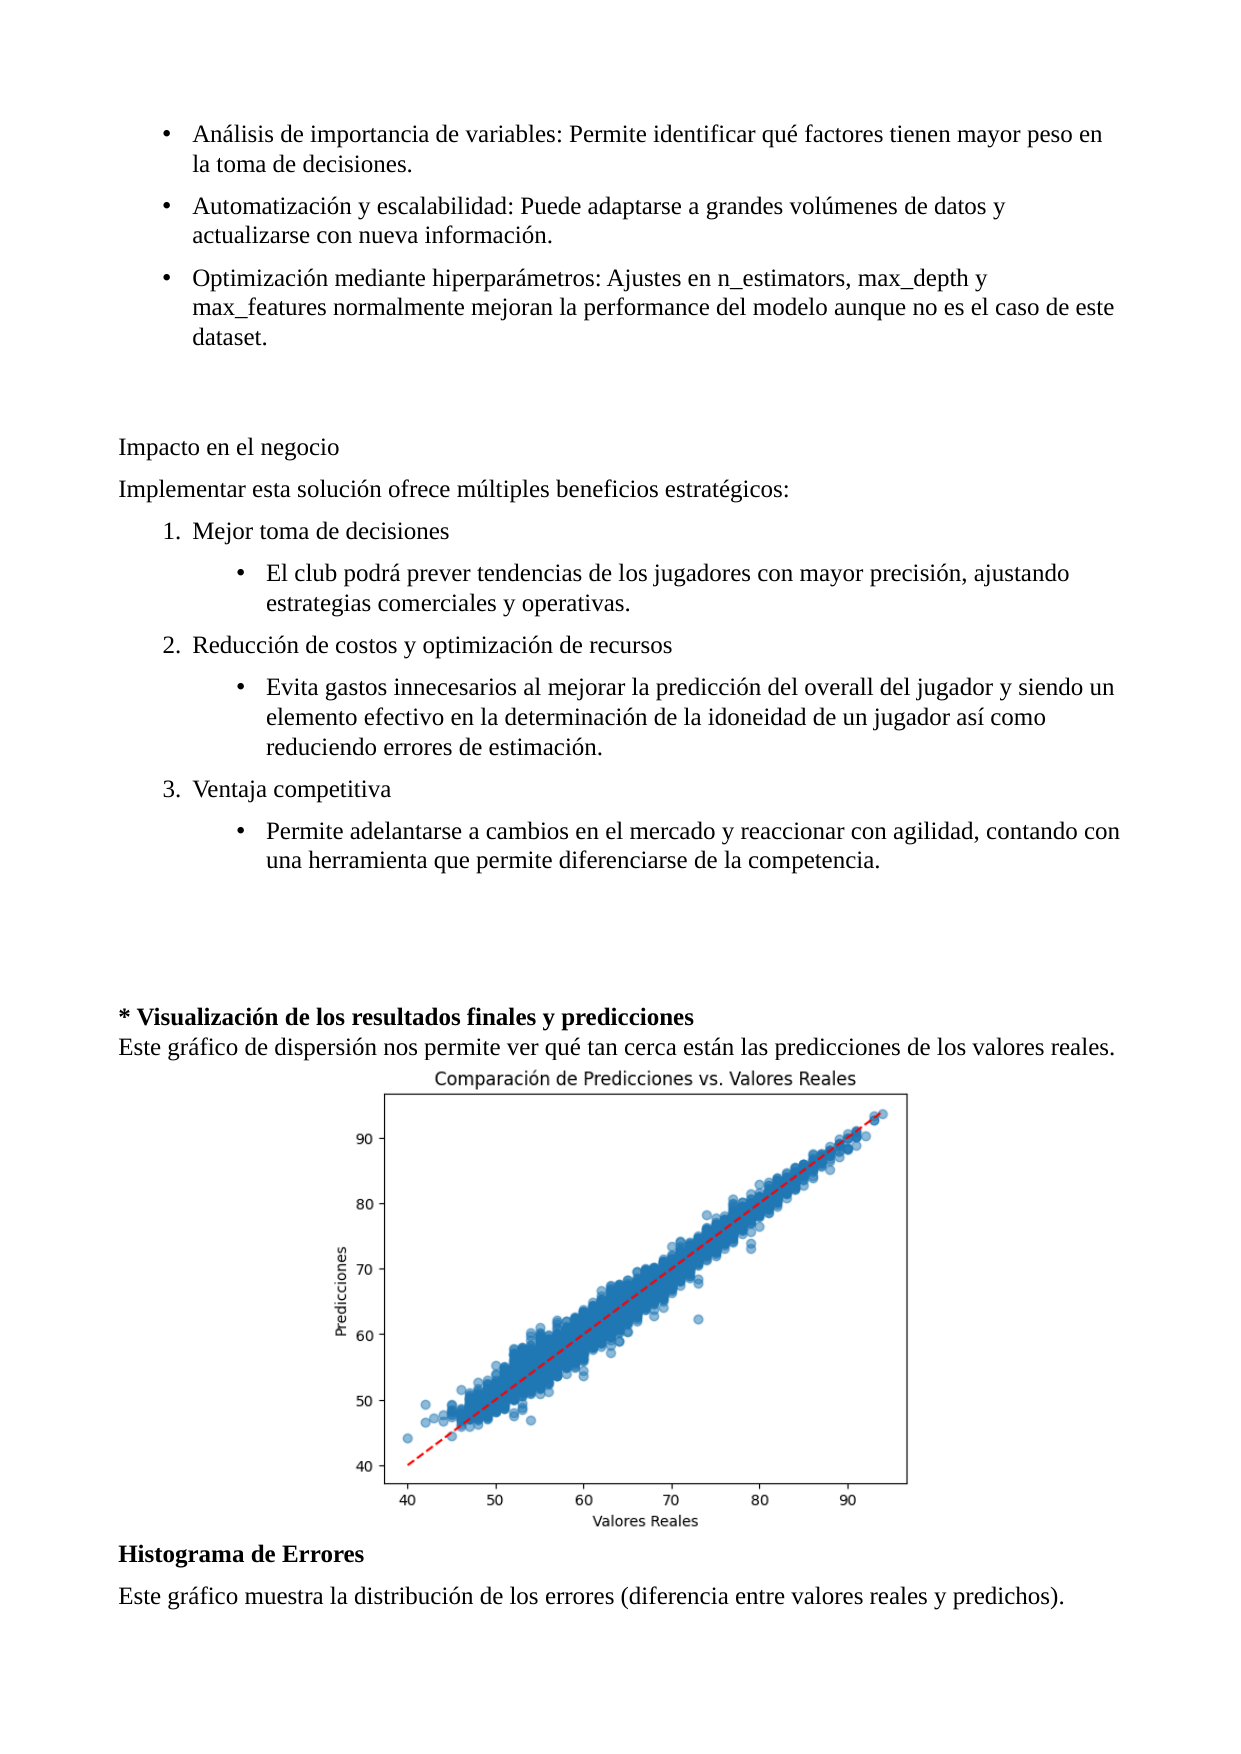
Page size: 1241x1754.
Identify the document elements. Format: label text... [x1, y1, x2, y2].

list El club podrá prever tendencias de los jugadores con mayor precisión, ajustando estrategias comerciales y operativas. [236, 557, 1122, 617]
text * Visualización de los resultados finales y predicciones [118, 1001, 1122, 1031]
list Evita gastos innecesarios al mejorar la predicción del overall del jugador y siendo un elemento efectivo en la determinación de la idoneidad de un jugador así como reduciendo errores de estimación. [236, 671, 1122, 760]
list Automatización y escalabilidad: Puede adaptarse a grandes volúmenes de datos y actualizarse con nueva información. [162, 190, 1122, 249]
list Optimización mediante hiperparámetros: Ajustes en n_estimators, max_depth y max_features normalmente mejoran la performance del modelo aunque no es el caso de este dataset. [162, 262, 1122, 351]
list Mejor toma de decisiones [162, 515, 1122, 545]
text Este gráfico muestra la distribución de los errores (diferencia entre valores reales y predichos). [118, 1580, 1122, 1610]
list Reducción de costos y optimización de recursos [162, 629, 1122, 659]
subtitle Histograma de Errores [118, 1085, 1122, 1568]
list Análisis de importancia de variables: Permite identificar qué factores tienen mayor peso en la toma de decisiones. [162, 118, 1122, 177]
text Este gráfico de dispersión nos permite ver qué tan cerca están las predicciones de los valores reales. [118, 1031, 1122, 1060]
subtitle Impacto en el negocio [118, 431, 1122, 460]
list Ventaja competitiva [162, 773, 1122, 802]
list Permite adelantarse a cambios en el mercado y reaccionar con agilidad, contando con una herramienta que permite diferenciarse de la competencia. [236, 815, 1122, 874]
text Implementar esta solución ofrece múltiples beneficios estratégicos: [118, 473, 1122, 502]
picture [324, 1060, 916, 1539]
